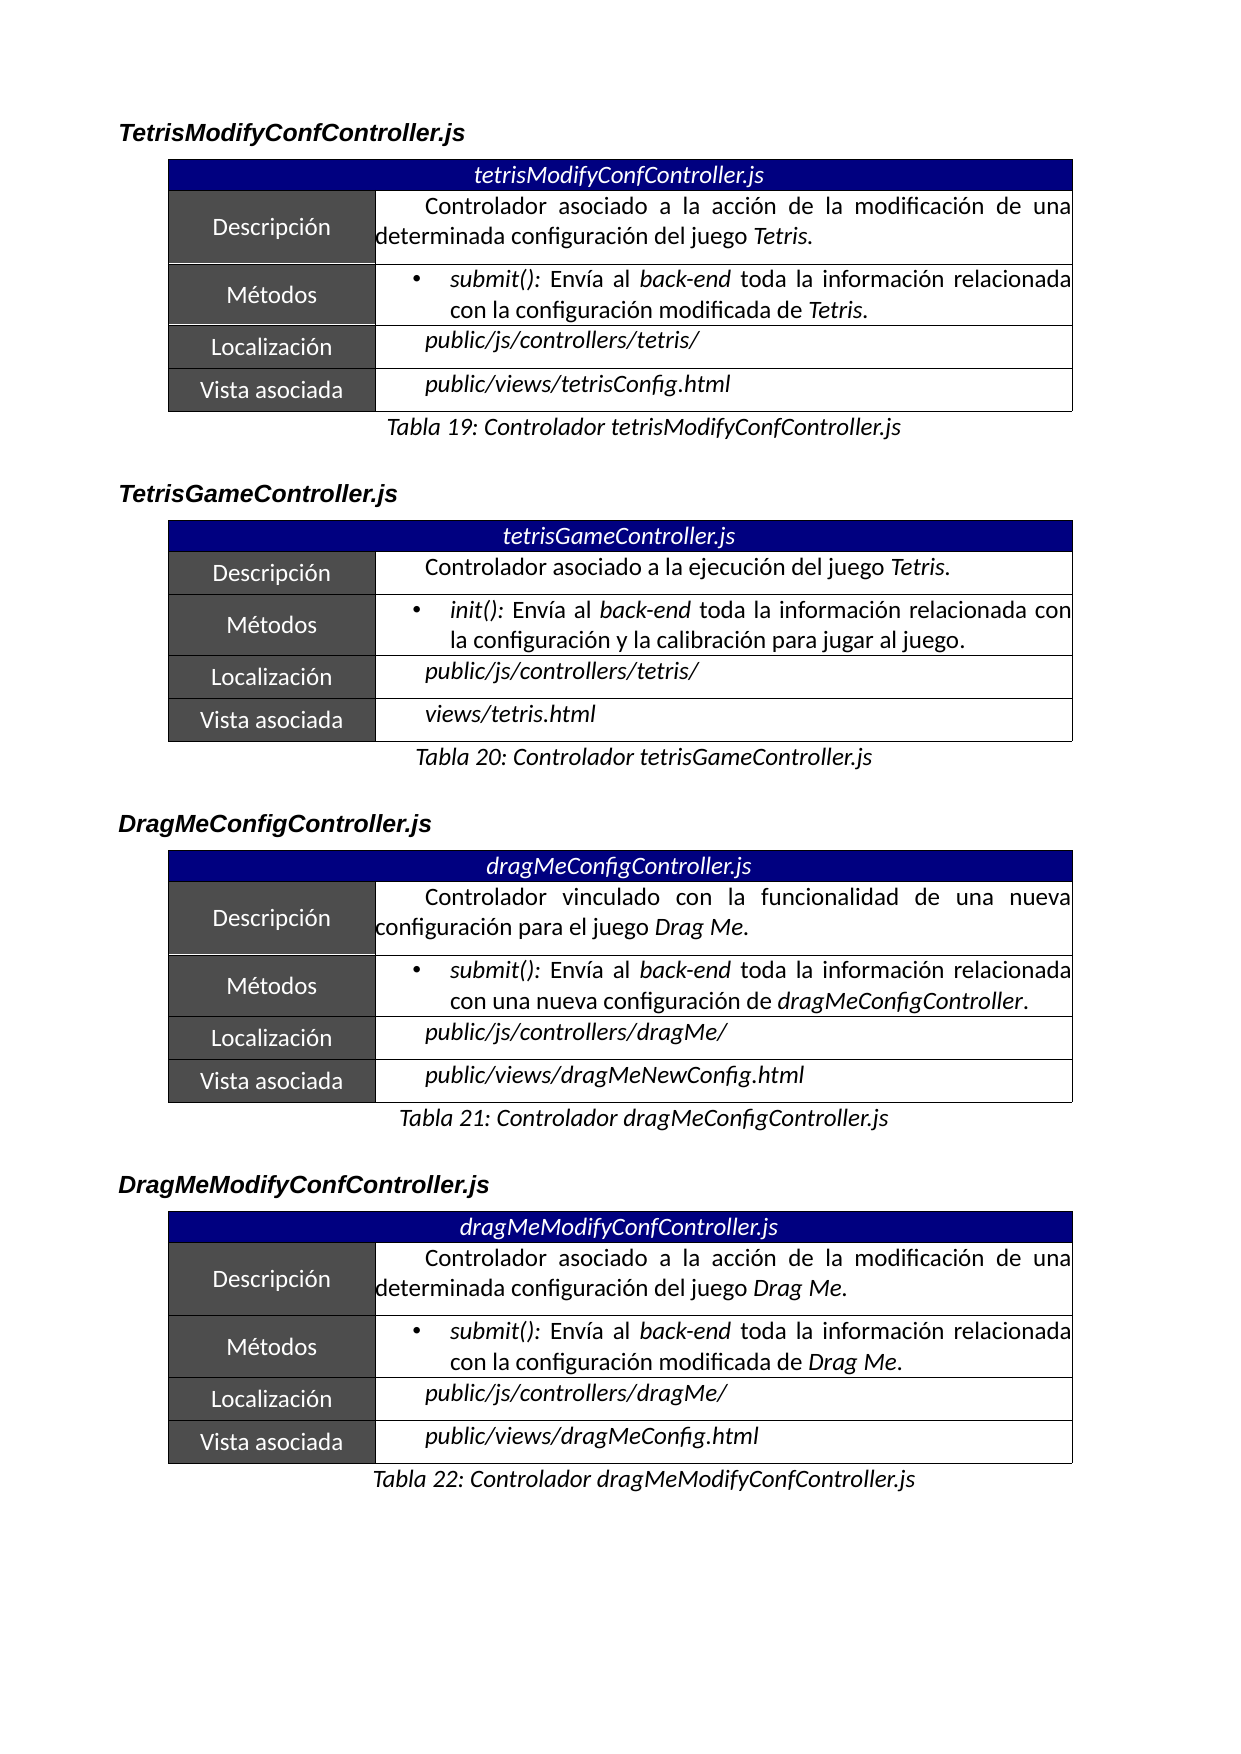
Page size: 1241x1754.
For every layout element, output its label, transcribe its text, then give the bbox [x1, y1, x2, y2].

table_cell Métodos [169, 956, 375, 1016]
table_cell Controlador asociado a la ejecución del juego Tetris. [376, 552, 1072, 594]
table_cell Descripción [169, 882, 375, 954]
table_header dragMeModifyConfController.js [169, 1212, 1072, 1242]
table_cell views/tetris.html [376, 699, 1072, 741]
table_cell Controlador asociado a la acción de la modificación de una determinada configuración del juego Tetris. [376, 191, 1072, 263]
text Tabla 19: Controlador tetrisModifyConfController.js [118, 411, 1122, 441]
table_cell Métodos [169, 595, 375, 655]
table_cell Localización [169, 326, 375, 368]
text Tabla 20: Controlador tetrisGameController.js [118, 741, 1122, 772]
table_cell submit(): Envía al back-end toda la información relacionada con una nueva configuración de dragMeConfigController. [376, 956, 1072, 1016]
table_cell public/js/controllers/tetris/ [376, 656, 1072, 698]
table_cell public/views/tetrisConfig.html [376, 369, 1072, 411]
table_cell Vista asociada [169, 369, 375, 411]
subtitle TetrisGameController.js [118, 479, 1122, 507]
table_cell Controlador asociado a la acción de la modificación de una determinada configuración del juego Drag Me. [376, 1243, 1072, 1315]
table_cell Descripción [169, 552, 375, 594]
subtitle DragMeModifyConfController.js [118, 1170, 1122, 1199]
table_cell Descripción [169, 191, 375, 263]
table_cell Localización [169, 656, 375, 698]
table_header tetrisModifyConfController.js [169, 160, 1072, 190]
table_cell Métodos [169, 265, 375, 324]
table_cell Vista asociada [169, 1421, 375, 1463]
table_header tetrisGameController.js [169, 521, 1072, 551]
table_cell init(): Envía al back-end toda la información relacionada con la configuración y la calibración para jugar al juego. [376, 595, 1072, 655]
table_cell submit(): Envía al back-end toda la información relacionada con la configuración modificada de Drag Me. [376, 1316, 1072, 1377]
table_cell public/views/dragMeNewConfig.html [376, 1060, 1072, 1102]
subtitle DragMeConfigController.js [118, 809, 1122, 838]
table_cell Controlador vinculado con la funcionalidad de una nueva configuración para el juego Drag Me. [376, 882, 1072, 954]
table_cell Descripción [169, 1243, 375, 1315]
table_cell Métodos [169, 1316, 375, 1377]
table_cell public/js/controllers/tetris/ [376, 326, 1072, 368]
subtitle TetrisModifyConfController.js [118, 118, 1122, 147]
table_cell Vista asociada [169, 1060, 375, 1102]
table_cell Localización [169, 1378, 375, 1420]
table_cell public/js/controllers/dragMe/ [376, 1017, 1072, 1059]
table_cell submit(): Envía al back-end toda la información relacionada con la configuración modificada de Tetris. [376, 265, 1072, 324]
text Tabla 21: Controlador dragMeConfigController.js [118, 1102, 1122, 1133]
table_cell public/js/controllers/dragMe/ [376, 1378, 1072, 1420]
table_cell public/views/dragMeConfig.html [376, 1421, 1072, 1463]
table_header dragMeConfigController.js [169, 851, 1072, 881]
table_cell Localización [169, 1017, 375, 1059]
text Tabla 22: Controlador dragMeModifyConfController.js [118, 1463, 1122, 1493]
table_cell Vista asociada [169, 699, 375, 741]
